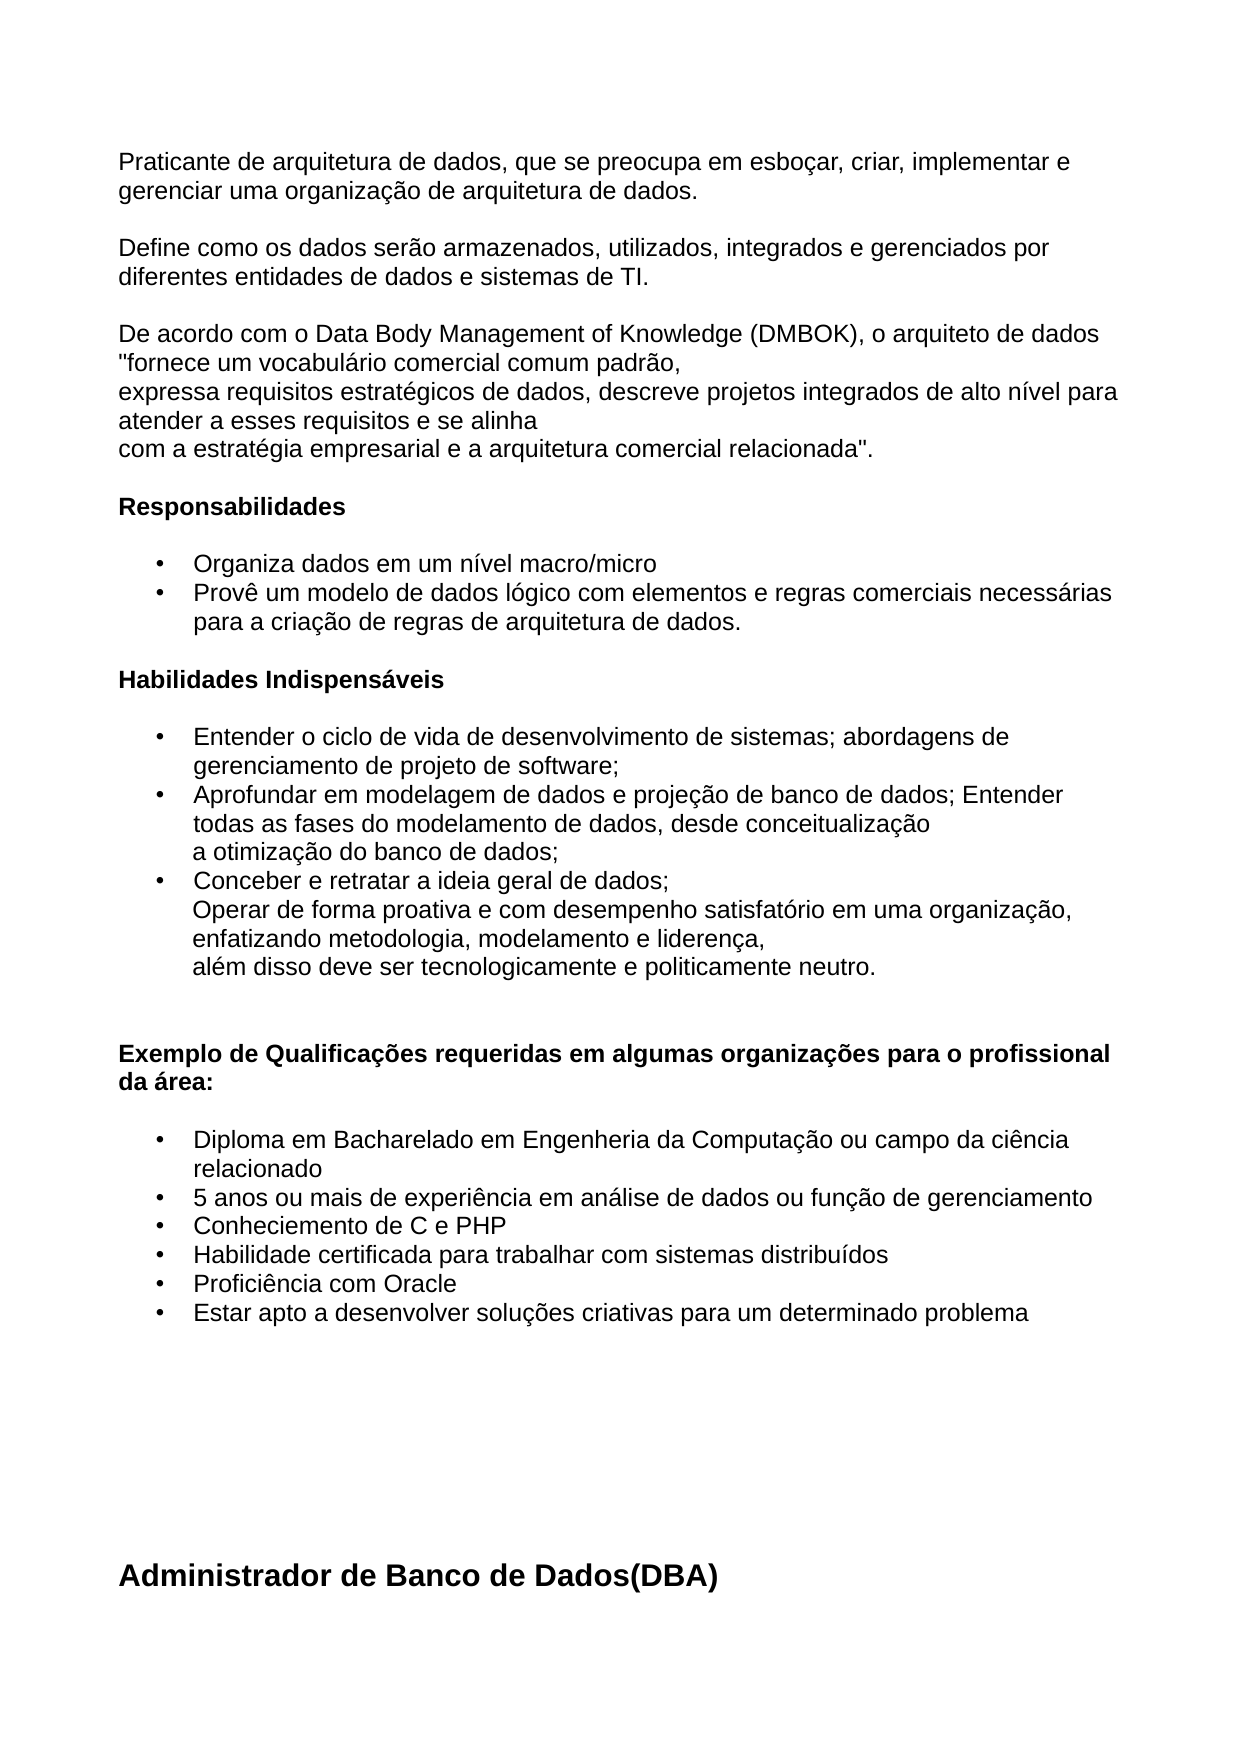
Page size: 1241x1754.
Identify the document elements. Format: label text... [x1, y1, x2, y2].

text Exemplo de Qualificações requeridas em algumas organizações para o profissional da área: [118, 1039, 1122, 1096]
text Administrador de Banco de Dados(DBA) [118, 1557, 1122, 1593]
list Proficiência com Oracle [156, 1269, 1122, 1298]
list Habilidade certificada para trabalhar com sistemas distribuídos [156, 1240, 1122, 1269]
text Operar de forma proativa e com desempenho satisfatório em uma organização, enfatizando metodologia, modelamento e liderença, [118, 895, 1122, 952]
text além disso deve ser tecnologicamente e politicamente neutro. [118, 952, 1122, 981]
text Habilidades Indispensáveis [118, 664, 1122, 693]
text a otimização do banco de dados; [118, 837, 1122, 866]
list Conheciemento de C e PHP [156, 1211, 1122, 1240]
text Praticante de arquitetura de dados, que se preocupa em esboçar, criar, implementar e gerenciar uma organização de arquitetura de dados. [118, 147, 1122, 204]
list 5 anos ou mais de experiência em análise de dados ou função de gerenciamento [156, 1182, 1122, 1211]
text com a estratégia empresarial e a arquitetura comercial relacionada". [118, 434, 1122, 463]
list Estar apto a desenvolver soluções criativas para um determinado problema [156, 1298, 1122, 1327]
list Diploma em Bacharelado em Engenheria da Computação ou campo da ciência relacionado [156, 1125, 1122, 1182]
list Aprofundar em modelagem de dados e projeção de banco de dados; Entender todas as fases do modelamento de dados, desde conceitualização [156, 780, 1122, 837]
list Organiza dados em um nível macro/micro [156, 549, 1122, 578]
text Define como os dados serão armazenados, utilizados, integrados e gerenciados por diferentes entidades de dados e sistemas de TI. [118, 233, 1122, 291]
text Responsabilidades [118, 492, 1122, 521]
text De acordo com o Data Body Management of Knowledge (DMBOK), o arquiteto de dados "fornece um vocabulário comercial comum padrão, [118, 319, 1122, 377]
list Conceber e retratar a ideia geral de dados; [156, 866, 1122, 895]
text expressa requisitos estratégicos de dados, descreve projetos integrados de alto nível para atender a esses requisitos e se alinha [118, 377, 1122, 434]
list Entender o ciclo de vida de desenvolvimento de sistemas; abordagens de gerenciamento de projeto de software; [156, 722, 1122, 780]
list Provê um modelo de dados lógico com elementos e regras comerciais necessárias para a criação de regras de arquitetura de dados. [156, 578, 1122, 636]
